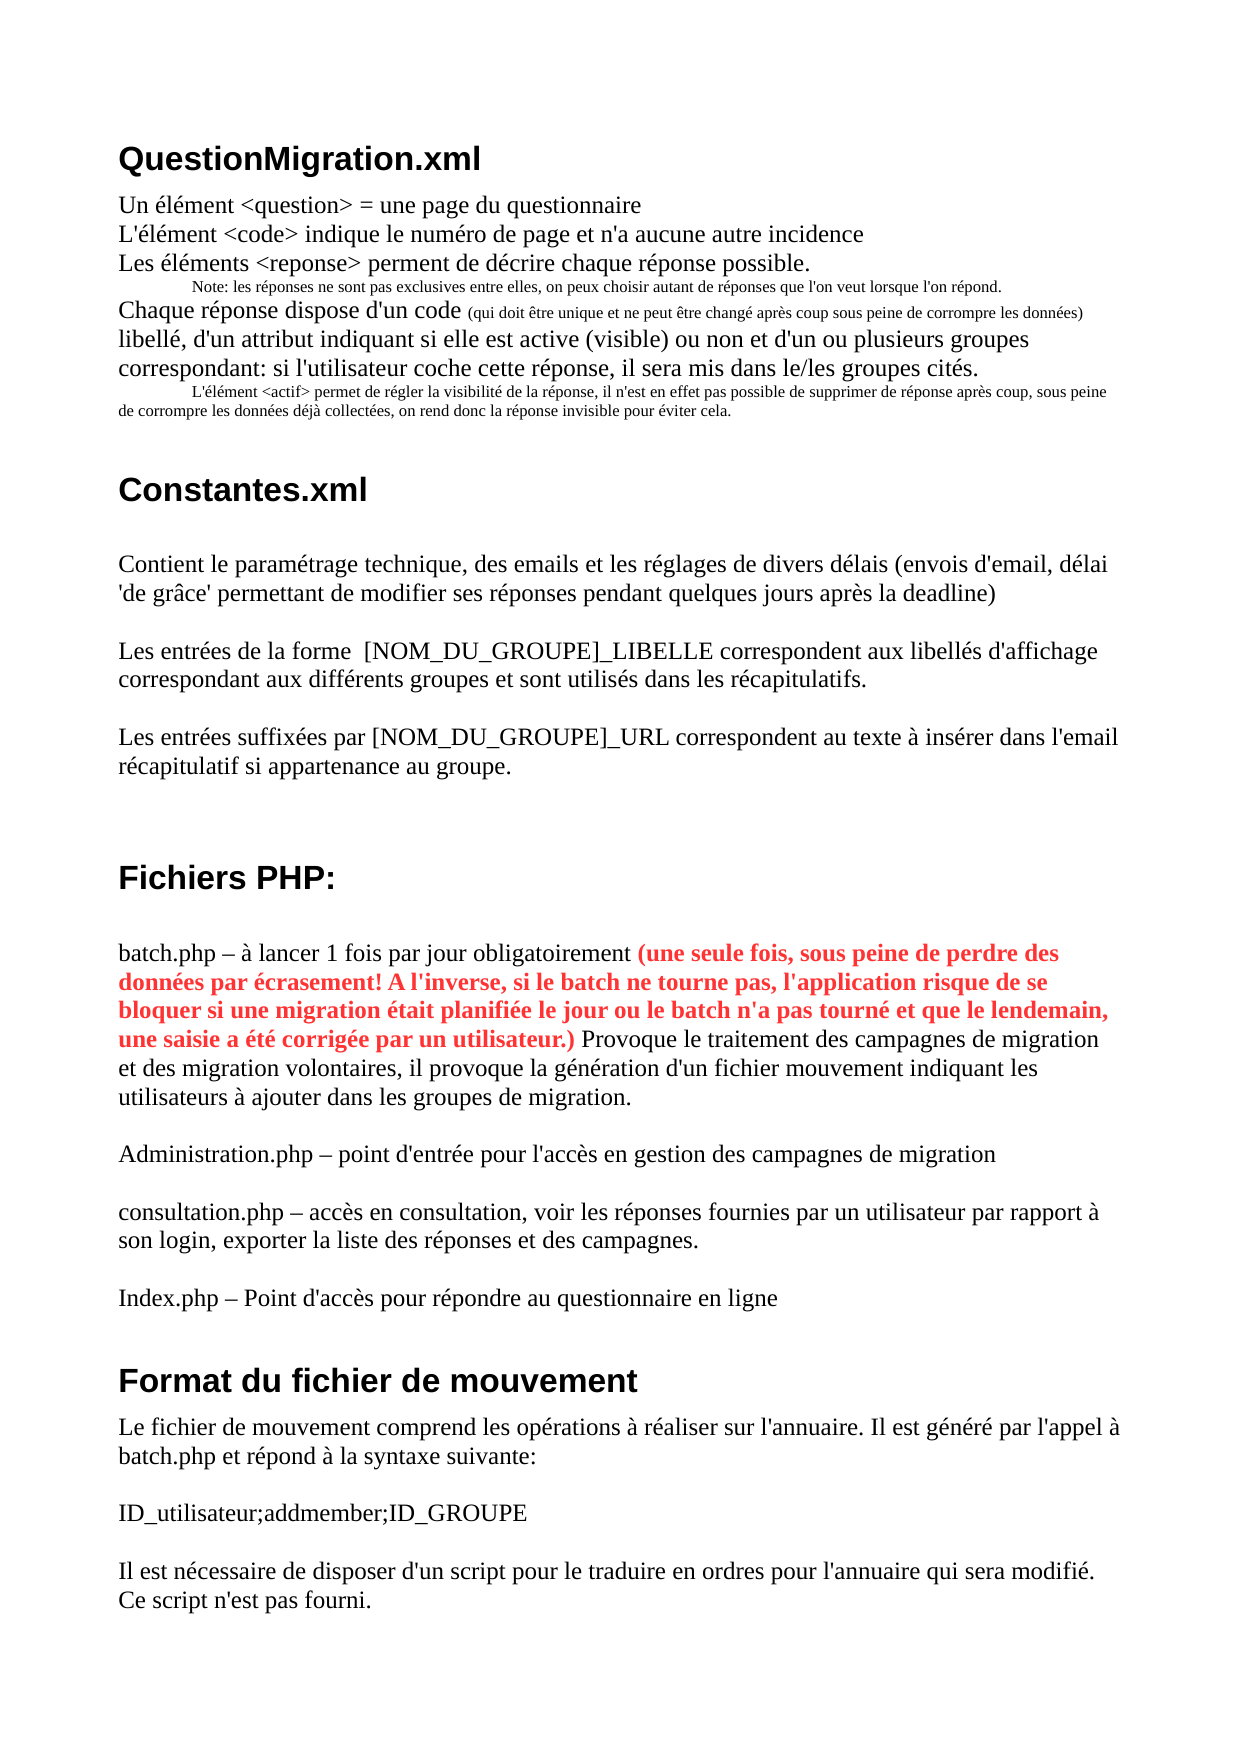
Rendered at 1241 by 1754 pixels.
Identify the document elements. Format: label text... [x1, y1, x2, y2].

text Index.php – Point d'accès pour répondre au questionnaire en ligne [118, 1283, 1122, 1312]
text Les éléments <reponse> perment de décrire chaque réponse possible. [118, 248, 1122, 276]
subtitle QuestionMigration.xml [118, 139, 1122, 178]
text ID_utilisateur;addmember;ID_GROUPE [118, 1498, 1122, 1527]
text Administration.php – point d'entrée pour l'accès en gestion des campagnes de migration [118, 1139, 1122, 1168]
text Un élément <question> = une page du questionnaire [118, 190, 1122, 219]
text L'élément <actif> permet de régler la visibilité de la réponse, il n'est en effet pas possible de supprimer de réponse après coup, sous peine de corrompre les données déjà collectées, on rend donc la réponse invisible pour éviter cela. [118, 382, 1122, 420]
text Il est nécessaire de disposer d'un script pour le traduire en ordres pour l'annuaire qui sera modifié. [118, 1556, 1122, 1585]
subtitle Constantes.xml [118, 470, 1122, 508]
text Chaque réponse dispose d'un code (qui doit être unique et ne peut être changé après coup sous peine de corrompre les données) libellé, d'un attribut indiquant si elle est active (visible) ou non et d'un ou plusieurs groupes correspondant: si l'utilisateur coche cette réponse, il sera mis dans le/les groupes cités. [118, 296, 1122, 382]
subtitle Format du fichier de mouvement [118, 1361, 1122, 1400]
text Contient le paramétrage technique, des emails et les réglages de divers délais (envois d'email, délai 'de grâce' permettant de modifier ses réponses pendant quelques jours après la deadline) [118, 549, 1122, 607]
text Les entrées suffixées par [NOM_DU_GROUPE]_URL correspondent au texte à insérer dans l'email récapitulatif si appartenance au groupe. [118, 722, 1122, 779]
text Note: les réponses ne sont pas exclusives entre elles, on peux choisir autant de réponses que l'on veut lorsque l'on répond. [118, 276, 1122, 296]
text Les entrées de la forme [NOM_DU_GROUPE]_LIBELLE correspondent aux libellés d'affichage correspondant aux différents groupes et sont utilisés dans les récapitulatifs. [118, 636, 1122, 693]
subtitle Fichiers PHP: [118, 858, 1122, 897]
text Ce script n'est pas fourni. [118, 1585, 1122, 1613]
text L'élément <code> indique le numéro de page et n'a aucune autre incidence [118, 219, 1122, 248]
text batch.php – à lancer 1 fois par jour obligatoirement (une seule fois, sous peine de perdre des données par écrasement! A l'inverse, si le batch ne tourne pas, l'application risque de se bloquer si une migration était planifiée le jour ou le batch n'a pas tourné et que le lendemain, une saisie a été corrigée par un utilisateur.) Provoque le traitement des campagnes de migration et des migration volontaires, il provoque la génération d'un fichier mouvement indiquant les utilisateurs à ajouter dans les groupes de migration. [118, 938, 1122, 1110]
text Le fichier de mouvement comprend les opérations à réaliser sur l'annuaire. Il est généré par l'appel à batch.php et répond à la syntaxe suivante: [118, 1412, 1122, 1470]
text consultation.php – accès en consultation, voir les réponses fournies par un utilisateur par rapport à son login, exporter la liste des réponses et des campagnes. [118, 1197, 1122, 1254]
